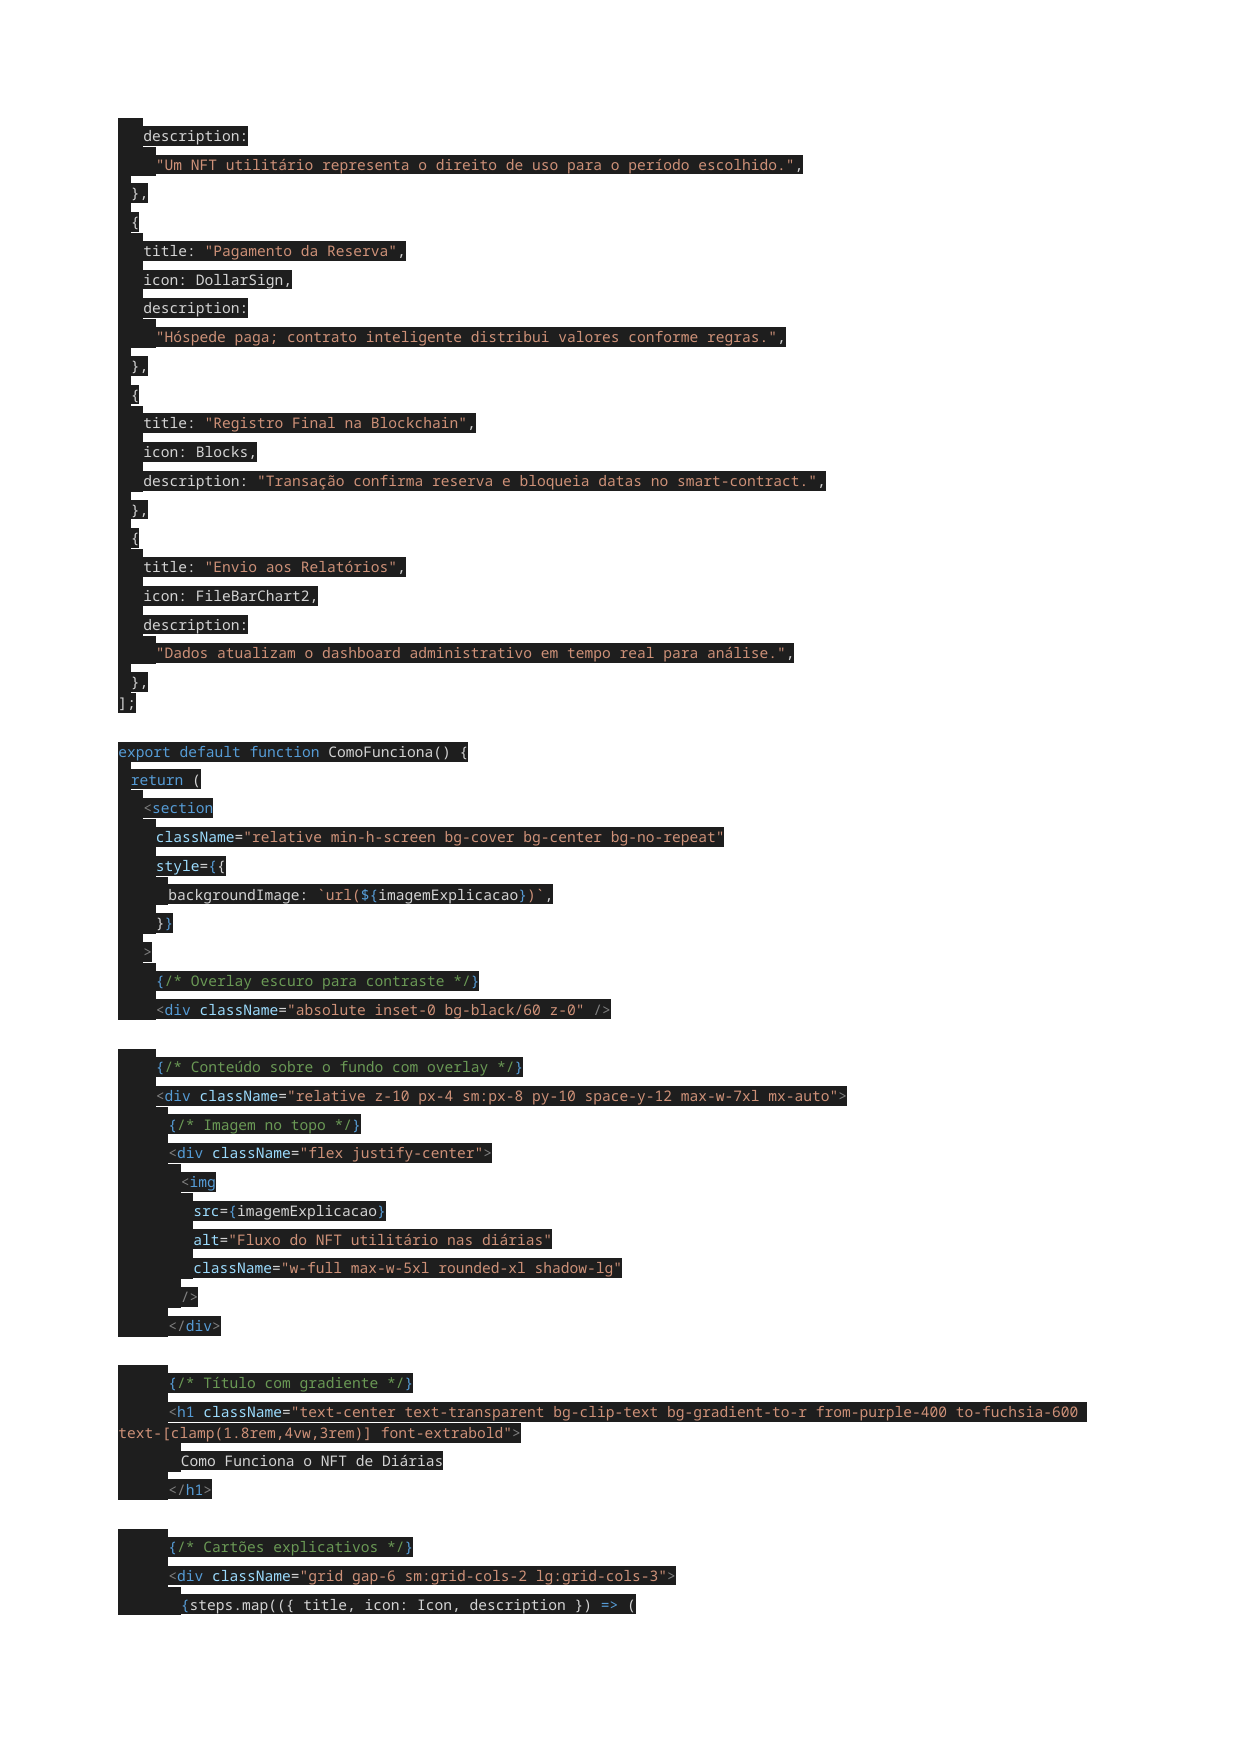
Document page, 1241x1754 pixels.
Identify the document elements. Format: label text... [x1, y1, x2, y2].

text description: "Transação confirma reserva e bloqueia datas no smart‑contract.", [118, 463, 1122, 492]
text <img [118, 1164, 1122, 1193]
text className="w-full max-w-5xl rounded-xl shadow-lg" [118, 1250, 1122, 1279]
text description: [118, 607, 1122, 636]
text {steps.map(({ title, icon: Icon, description }) => ( [118, 1587, 1122, 1615]
text "Hóspede paga; contrato inteligente distribui valores conforme regras.", [118, 319, 1122, 348]
text }, [118, 492, 1122, 521]
text {/* Overlay escuro para contraste */} [118, 963, 1122, 992]
text <div className="flex justify-center"> [118, 1135, 1122, 1164]
text { [118, 521, 1122, 549]
text <div className="grid gap-6 sm:grid-cols-2 lg:grid-cols-3"> [118, 1558, 1122, 1587]
text description: [118, 118, 1122, 147]
text {/* Imagem no topo */} [118, 1107, 1122, 1135]
text title: "Envio aos Relatórios", [118, 549, 1122, 578]
text ]; [118, 693, 1122, 713]
text </div> [118, 1308, 1122, 1337]
text src={imagemExplicacao} [118, 1193, 1122, 1222]
text title: "Pagamento da Reserva", [118, 233, 1122, 262]
text }, [118, 664, 1122, 693]
text <section [118, 790, 1122, 819]
text }} [118, 905, 1122, 934]
text <div className="absolute inset-0 bg-black/60 z-0" /> [118, 992, 1122, 1020]
text <h1 className="text-center text-transparent bg-clip-text bg-gradient-to-r from-purple-400 to-fuchsia-600 text-[clamp(1.8rem,4vw,3rem)] font-extrabold"> [118, 1394, 1122, 1443]
text return ( [118, 762, 1122, 790]
text alt="Fluxo do NFT utilitário nas diárias" [118, 1222, 1122, 1250]
text description: [118, 291, 1122, 319]
text </h1> [118, 1472, 1122, 1500]
text style={{ [118, 848, 1122, 877]
text title: "Registro Final na Blockchain", [118, 406, 1122, 434]
text > [118, 934, 1122, 963]
text className="relative min-h-screen bg-cover bg-center bg-no-repeat" [118, 819, 1122, 848]
text backgroundImage: `url(${imagemExplicacao})`, [118, 877, 1122, 905]
text icon: Blocks, [118, 434, 1122, 463]
text export default function ComoFunciona() { [118, 742, 1122, 762]
text Como Funciona o NFT de Diárias [118, 1443, 1122, 1472]
text }, [118, 348, 1122, 377]
text }, [118, 176, 1122, 204]
text {/* Título com gradiente */} [118, 1365, 1122, 1394]
text /> [118, 1279, 1122, 1308]
text icon: FileBarChart2, [118, 578, 1122, 607]
text <div className="relative z-10 px-4 sm:px-8 py-10 space-y-12 max-w-7xl mx-auto"> [118, 1078, 1122, 1107]
text { [118, 377, 1122, 406]
text icon: DollarSign, [118, 262, 1122, 291]
text "Dados atualizam o dashboard administrativo em tempo real para análise.", [118, 636, 1122, 664]
text {/* Cartões explicativos */} [118, 1529, 1122, 1558]
text "Um NFT utilitário representa o direito de uso para o período escolhido.", [118, 147, 1122, 176]
text { [118, 204, 1122, 233]
text {/* Conteúdo sobre o fundo com overlay */} [118, 1049, 1122, 1078]
